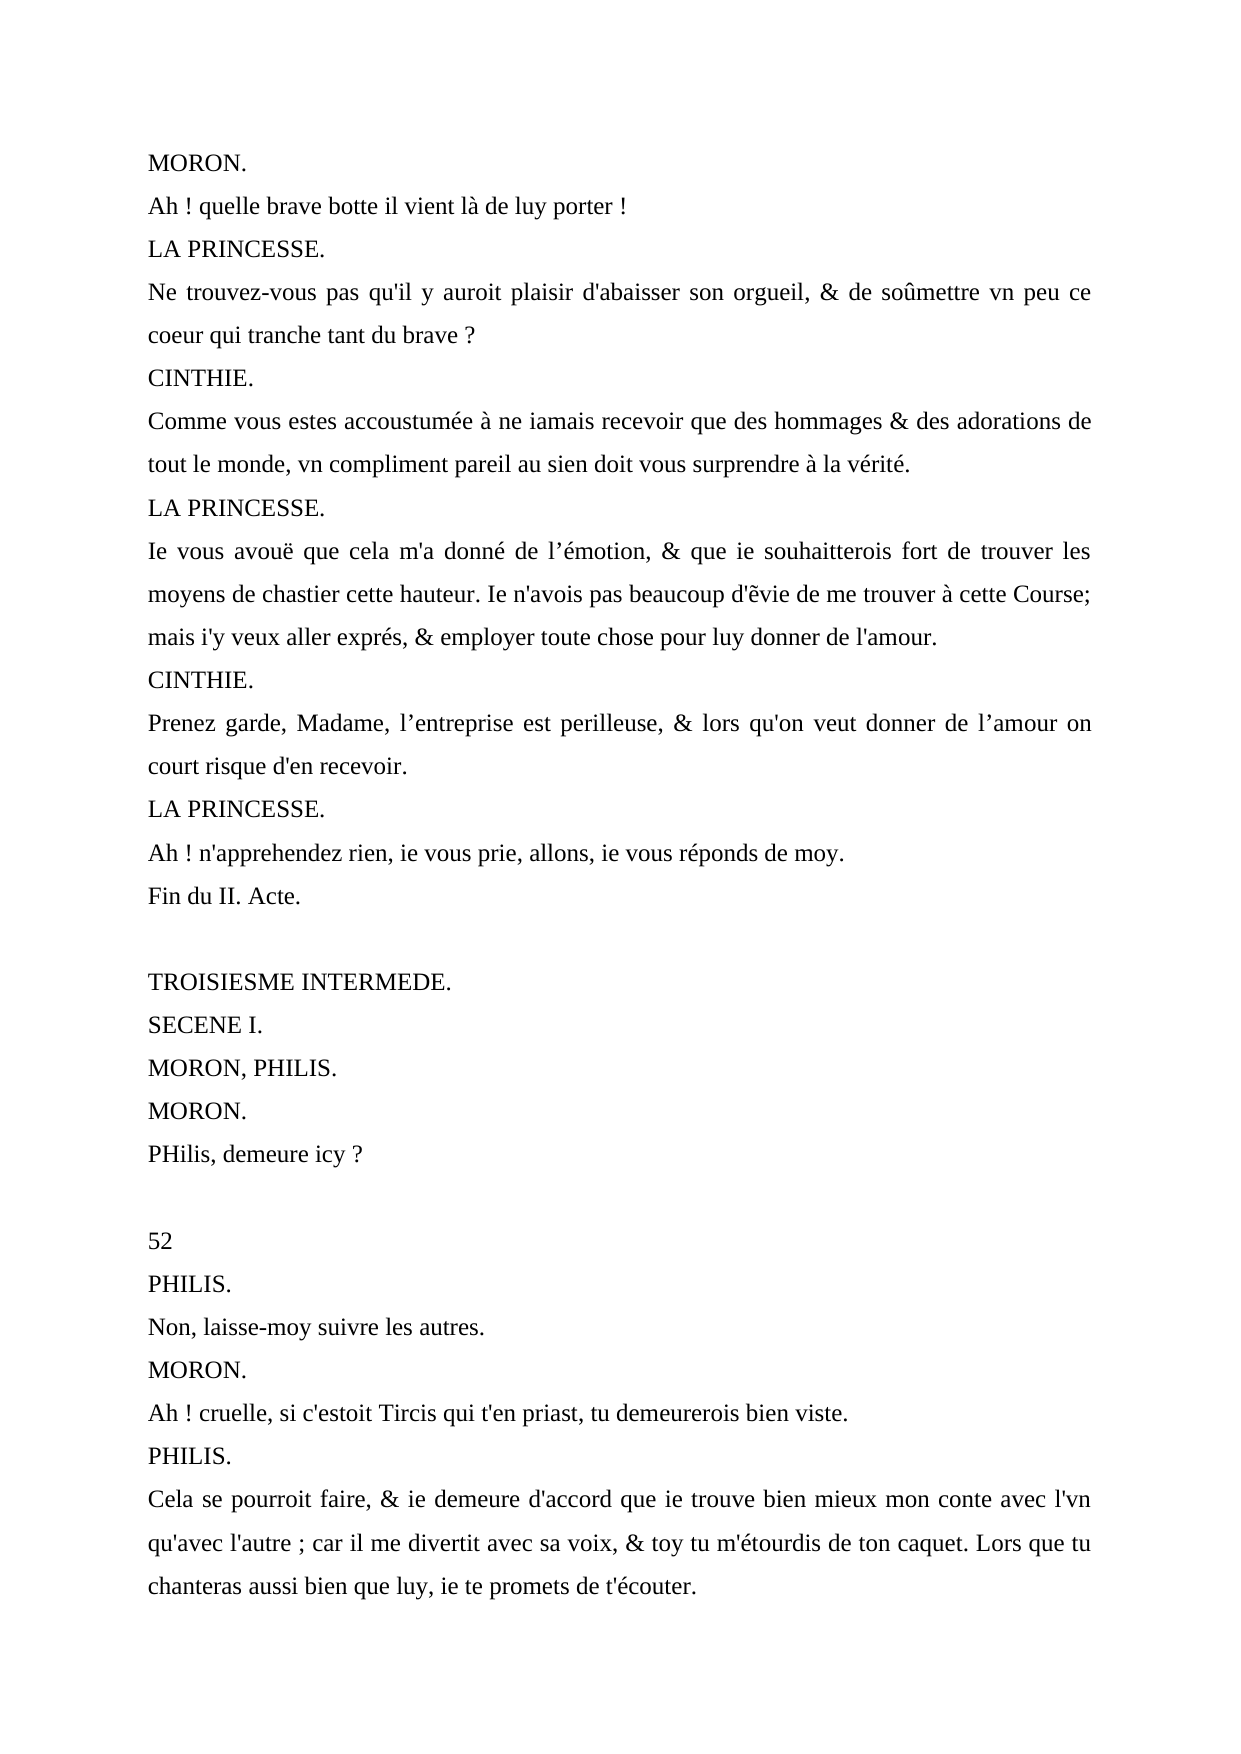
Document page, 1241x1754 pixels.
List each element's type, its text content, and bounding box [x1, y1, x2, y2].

text CINTHIE. [148, 665, 1093, 694]
text Ie vous avouë que cela m'a donné de l’émotion, & que ie souhaitterois fort de trouver les moyens de chastier cette hauteur. Ie n'avois pas beaucoup d'ẽvie de me trouver à cette Course; mais i'y veux aller exprés, & employer toute chose pour luy donner de l'amour. [148, 536, 1093, 651]
text CINTHIE. [148, 363, 1093, 392]
text Ah ! cruelle, si c'estoit Tircis qui t'en priast, tu demeurerois bien viste. [148, 1398, 1093, 1427]
text Comme vous estes accoustumée à ne iamais recevoir que des hommages & des adorations de tout le monde, vn compliment pareil au sien doit vous surprendre à la vérité. [148, 406, 1093, 478]
text Cela se pourroit faire, & ie demeure d'accord que ie trouve bien mieux mon conte avec l'vn qu'avec l'autre ; car il me divertit avec sa voix, & toy tu m'étourdis de ton caquet. Lors que tu chanteras aussi bien que luy, ie te promets de t'écouter. [148, 1484, 1093, 1599]
text MORON. [148, 1096, 1093, 1125]
text PHILIS. [148, 1441, 1093, 1470]
text Non, laisse-moy suivre les autres. [148, 1312, 1093, 1341]
text Ne trouvez-vous pas qu'il y auroit plaisir d'abaisser son orgueil, & de soûmettre vn peu ce coeur qui tranche tant du brave ? [148, 277, 1093, 349]
text LA PRINCESSE. [148, 234, 1093, 263]
text MORON. [148, 1355, 1093, 1384]
text LA PRINCESSE. [148, 794, 1093, 823]
text 52 [148, 1226, 1093, 1254]
text LA PRINCESSE. [148, 493, 1093, 521]
text PHilis, demeure icy ? [148, 1139, 1093, 1168]
text Fin du II. Acte. [148, 881, 1093, 909]
text MORON, PHILIS. [148, 1053, 1093, 1082]
text Ah ! quelle brave botte il vient là de luy porter ! [148, 191, 1093, 219]
text Ah ! n'apprehendez rien, ie vous prie, allons, ie vous réponds de moy. [148, 838, 1093, 866]
text PHILIS. [148, 1269, 1093, 1298]
text Prenez garde, Madame, l’entreprise est perilleuse, & lors qu'on veut donner de l’amour on court risque d'en recevoir. [148, 708, 1093, 780]
text MORON. [148, 148, 1093, 176]
text SECENE I. [148, 1010, 1093, 1039]
text TROISIESME INTERMEDE. [148, 967, 1093, 996]
